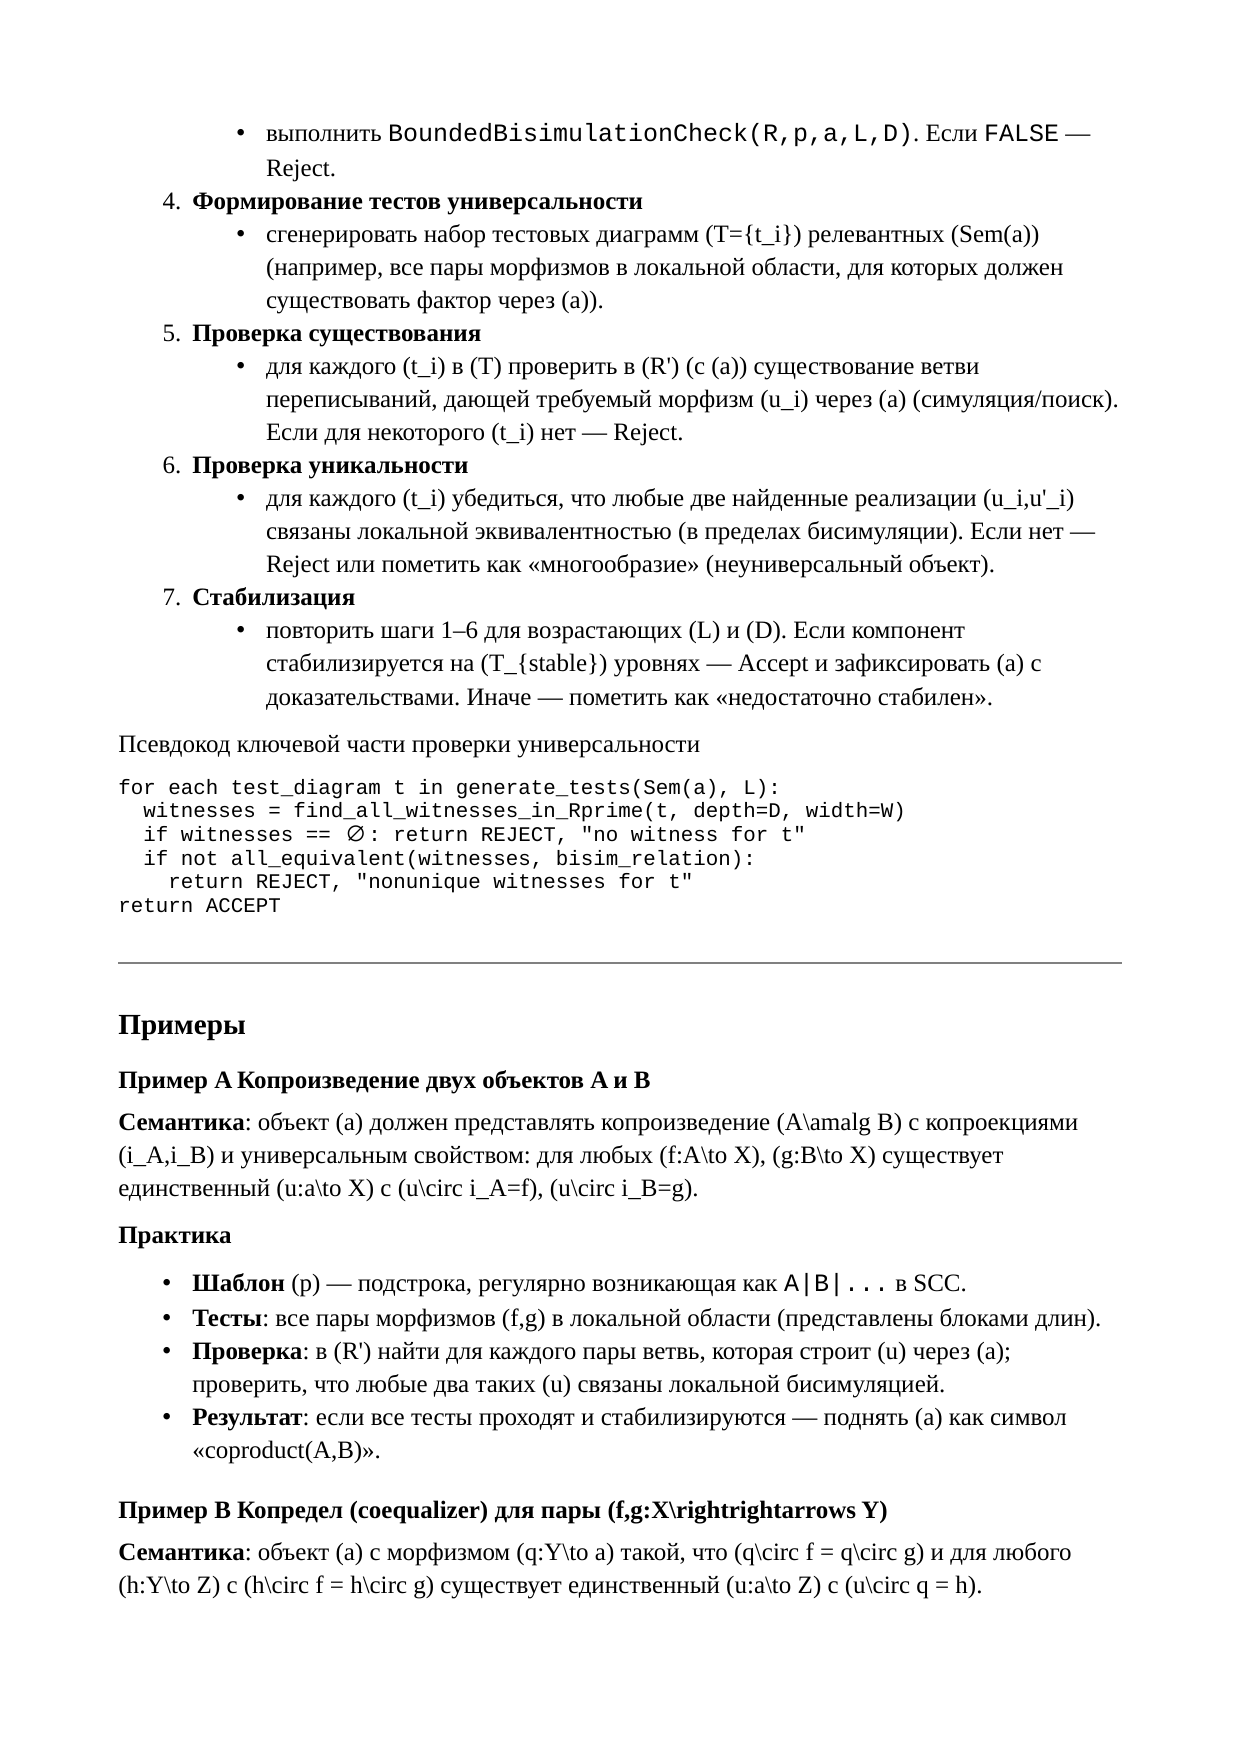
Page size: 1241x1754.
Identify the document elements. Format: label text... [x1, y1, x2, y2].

text for each test_diagram t in generate_tests(Sem(a), L): [118, 777, 1122, 800]
text return REJECT, "nonunique witnesses for t" [118, 871, 1122, 895]
list Шаблон (p) — подстрока, регулярно возникающая как A|B|... в SCC. [162, 1268, 1122, 1299]
list Стабилизация [162, 582, 1122, 611]
list Тесты: все пары морфизмов (f,g) в локальной области (представлены блоками длин). [162, 1303, 1122, 1332]
list Формирование тестов универсальности [162, 186, 1122, 215]
text Семантика: объект (a) должен представлять копроизведение (A\amalg B) с копроекциями (i_A,i_B) и универсальным свойством: для любых (f:A\to X), (g:B\to X) существует единственный (u:a\to X) с (u\circ i_A=f), (u\circ i_B=g). [118, 1107, 1122, 1202]
list для каждого (t_i) в (T) проверить в (R') (с (a)) существование ветви переписываний, дающей требуемый морфизм (u_i) через (a) (симуляция/поиск). Если для некоторого (t_i) нет — Reject. [236, 351, 1122, 446]
text return ACCEPT [118, 895, 1122, 919]
subtitle Пример A Копроизведение двух объектов A и B [118, 1066, 1122, 1094]
list Проверка существования [162, 318, 1122, 347]
list Результат: если все тесты проходят и стабилизируются — поднять (a) как символ «coproduct(A,B)». [162, 1402, 1122, 1464]
subtitle Примеры [118, 1007, 1122, 1041]
text Псевдокод ключевой части проверки универсальности [118, 729, 1122, 758]
list Проверка уникальности [162, 450, 1122, 479]
list выполнить BoundedBisimulationCheck(R,p,a,L,D). Если FALSE — Reject. [236, 118, 1122, 182]
list для каждого (t_i) убедиться, что любые две найденные реализации (u_i,u'_i) связаны локальной эквивалентностью (в пределах бисимуляции). Если нет — Reject или пометить как «многообразие» (неуниверсальный объект). [236, 483, 1122, 578]
subtitle Пример B Копредел (coequalizer) для пары (f,g:X\rightrightarrows Y) [118, 1496, 1122, 1524]
list Проверка: в (R') найти для каждого пары ветвь, которая строит (u) через (a); проверить, что любые два таких (u) связаны локальной бисимуляцией. [162, 1336, 1122, 1398]
text if witnesses == ∅: return REJECT, "no witness for t" [118, 824, 1122, 848]
list сгенерировать набор тестовых диаграмм (T={t_i}) релевантных (Sem(a)) (например, все пары морфизмов в локальной области, для которых должен существовать фактор через (a)). [236, 219, 1122, 314]
list повторить шаги 1–6 для возрастающих (L) и (D). Если компонент стабилизируется на (T_{stable}) уровнях — Accept и зафиксировать (a) с доказательствами. Иначе — пометить как «недостаточно стабилен». [236, 616, 1122, 710]
text Семантика: объект (a) с морфизмом (q:Y\to a) такой, что (q\circ f = q\circ g) и для любого (h:Y\to Z) с (h\circ f = h\circ g) существует единственный (u:a\to Z) с (u\circ q = h). [118, 1537, 1122, 1599]
text if not all_equivalent(witnesses, bisim_relation): [118, 848, 1122, 871]
text Практика [118, 1220, 1122, 1249]
text witnesses = find_all_witnesses_in_Rprime(t, depth=D, width=W) [118, 800, 1122, 824]
